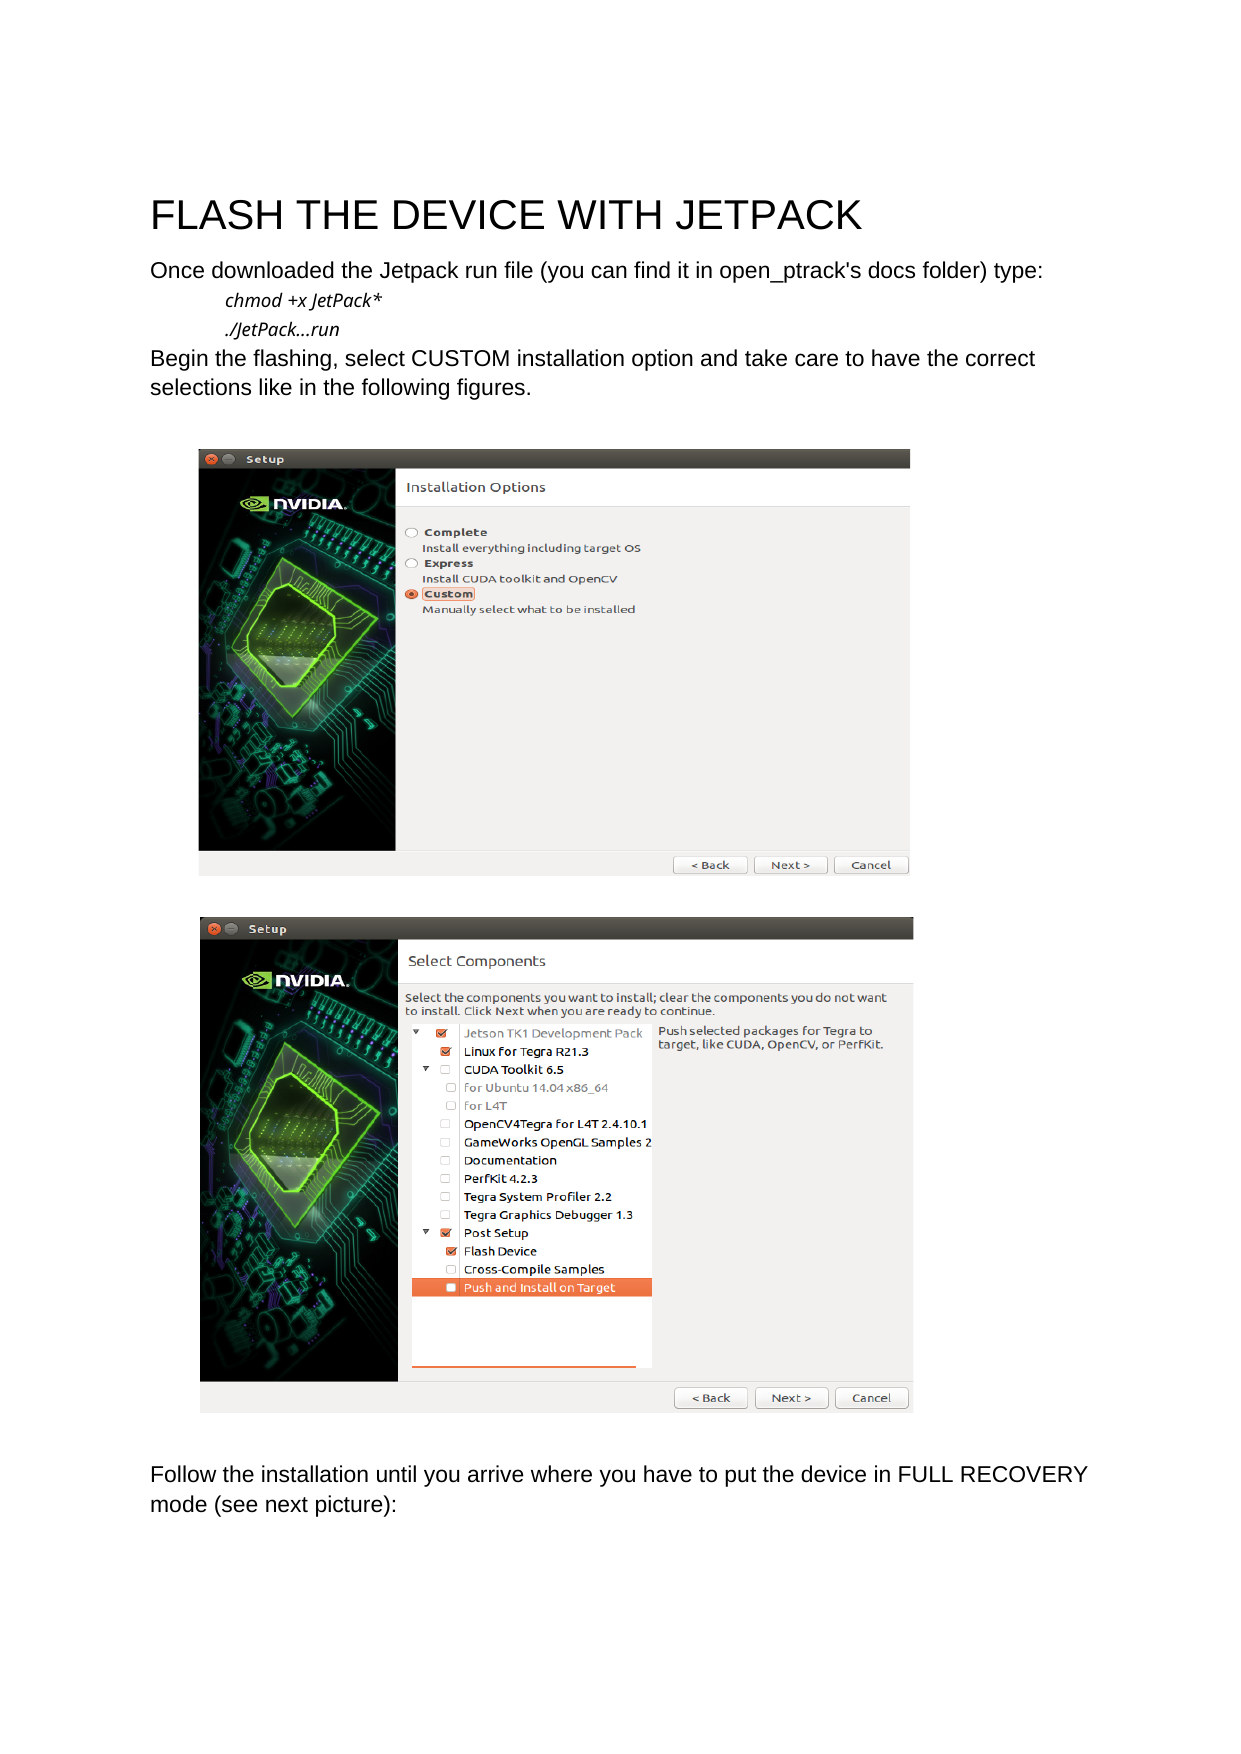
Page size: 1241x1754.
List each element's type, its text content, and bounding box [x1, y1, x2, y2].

text ./JetPack...run [225, 316, 1091, 342]
text chmod +x JetPack* [225, 287, 1091, 313]
text Begin the flashing, select CUSTOM installation option and take care to have the correct selections like in the following figures. [150, 346, 1091, 401]
picture [198, 449, 911, 876]
subtitle FLASH THE DEVICE WITH JETPACK [150, 192, 1091, 238]
text Follow the installation until you arrive where you have to put the device in FULL RECOVERY mode (see next picture): [150, 1462, 1091, 1517]
picture [200, 917, 914, 1413]
text Once downloaded the Jetpack run file (you can find it in open_ptrack's docs folder) type: [150, 258, 1091, 283]
